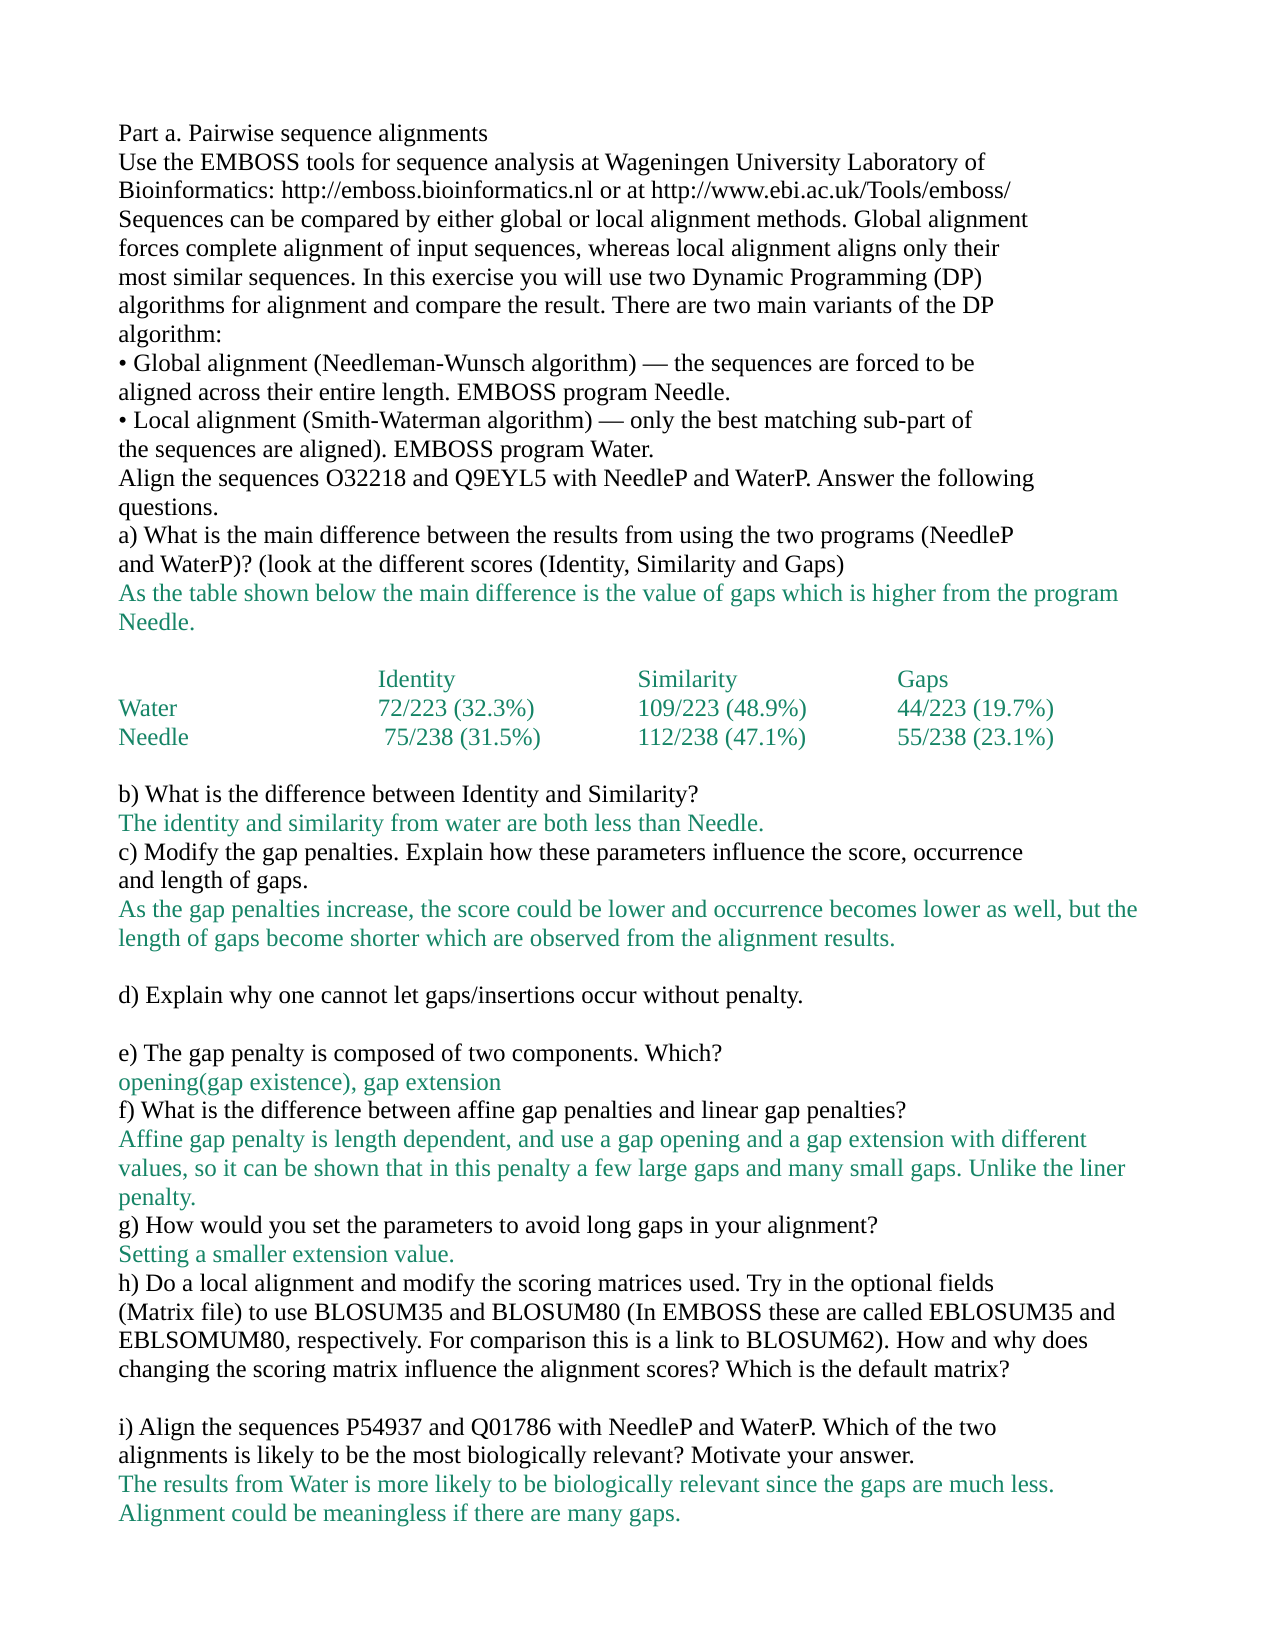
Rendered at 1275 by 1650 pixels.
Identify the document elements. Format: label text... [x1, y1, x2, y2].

table_cell 109/223 (48.9%) [638, 693, 897, 722]
text changing the scoring matrix influence the alignment scores? Which is the default matrix? [118, 1354, 1157, 1383]
table_cell Water [118, 693, 378, 722]
table_header Similarity [638, 664, 897, 693]
table_header [118, 664, 378, 693]
text • Local alignment (Smith-Waterman algorithm) — only the best matching sub-part of [118, 406, 1157, 434]
text i) Align the sequences P54937 and Q01786 with NeedleP and WaterP. Which of the two [118, 1412, 1157, 1441]
table_cell 72/223 (32.3%) [378, 693, 637, 722]
text Bioinformatics: http://emboss.bioinformatics.nl or at http://www.ebi.ac.uk/Tools/emboss/ [118, 176, 1157, 204]
table_cell 44/223 (19.7%) [897, 693, 1157, 722]
text g) How would you set the parameters to avoid long gaps in your alignment? [118, 1211, 1157, 1239]
table_cell 75/238 (31.5%) [378, 722, 637, 751]
text The results from Water is more likely to be biologically relevant since the gaps are much less. Alignment could be meaningless if there are many gaps. [118, 1469, 1157, 1527]
table_header Identity [378, 664, 637, 693]
text Align the sequences O32218 and Q9EYL5 with NeedleP and WaterP. Answer the following [118, 463, 1157, 492]
text Affine gap penalty is length dependent, and use a gap opening and a gap extension with different values, so it can be shown that in this penalty a few large gaps and many small gaps. Unlike the liner penalty. [118, 1124, 1157, 1211]
text aligned across their entire length. EMBOSS program Needle. [118, 377, 1157, 406]
text d) Explain why one cannot let gaps/insertions occur without penalty. [118, 981, 1157, 1009]
text h) Do a local alignment and modify the scoring matrices used. Try in the optional fields [118, 1268, 1157, 1297]
text most similar sequences. In this exercise you will use two Dynamic Programming (DP) [118, 262, 1157, 291]
text Sequences can be compared by either global or local alignment methods. Global alignment [118, 204, 1157, 233]
text a) What is the main difference between the results from using the two programs (NeedleP [118, 521, 1157, 549]
text forces complete alignment of input sequences, whereas local alignment aligns only their [118, 233, 1157, 262]
text • Global alignment (Needleman-Wunsch algorithm) — the sequences are forced to be [118, 348, 1157, 377]
table_cell Needle [118, 722, 378, 751]
table_cell 112/238 (47.1%) [638, 722, 897, 751]
text EBLSOMUM80, respectively. For comparison this is a link to BLOSUM62). How and why does [118, 1326, 1157, 1354]
text (Matrix file) to use BLOSUM35 and BLOSUM80 (In EMBOSS these are called EBLOSUM35 and [118, 1297, 1157, 1326]
table_header Gaps [897, 664, 1157, 693]
text Use the EMBOSS tools for sequence analysis at Wageningen University Laboratory of [118, 147, 1157, 176]
text As the table shown below the main difference is the value of gaps which is higher from the program Needle. [118, 578, 1157, 636]
text and length of gaps. [118, 866, 1157, 894]
text e) The gap penalty is composed of two components. Which? [118, 1038, 1157, 1067]
text algorithms for alignment and compare the result. There are two main variants of the DP [118, 291, 1157, 319]
text alignments is likely to be the most biologically relevant? Motivate your answer. [118, 1441, 1157, 1469]
text b) What is the difference between Identity and Similarity? [118, 779, 1157, 808]
text opening(gap existence), gap extension [118, 1067, 1157, 1096]
text algorithm: [118, 319, 1157, 348]
text c) Modify the gap penalties. Explain how these parameters influence the score, occurrence [118, 837, 1157, 866]
text Part a. Pairwise sequence alignments [118, 118, 1157, 147]
text As the gap penalties increase, the score could be lower and occurrence becomes lower as well, but the length of gaps become shorter which are observed from the alignment results. [118, 894, 1157, 952]
text the sequences are aligned). EMBOSS program Water. [118, 434, 1157, 463]
table_cell 55/238 (23.1%) [897, 722, 1157, 751]
text and WaterP)? (look at the different scores (Identity, Similarity and Gaps) [118, 549, 1157, 578]
text f) What is the difference between affine gap penalties and linear gap penalties? [118, 1096, 1157, 1124]
text Setting a smaller extension value. [118, 1239, 1157, 1268]
text questions. [118, 492, 1157, 521]
text The identity and similarity from water are both less than Needle. [118, 808, 1157, 837]
